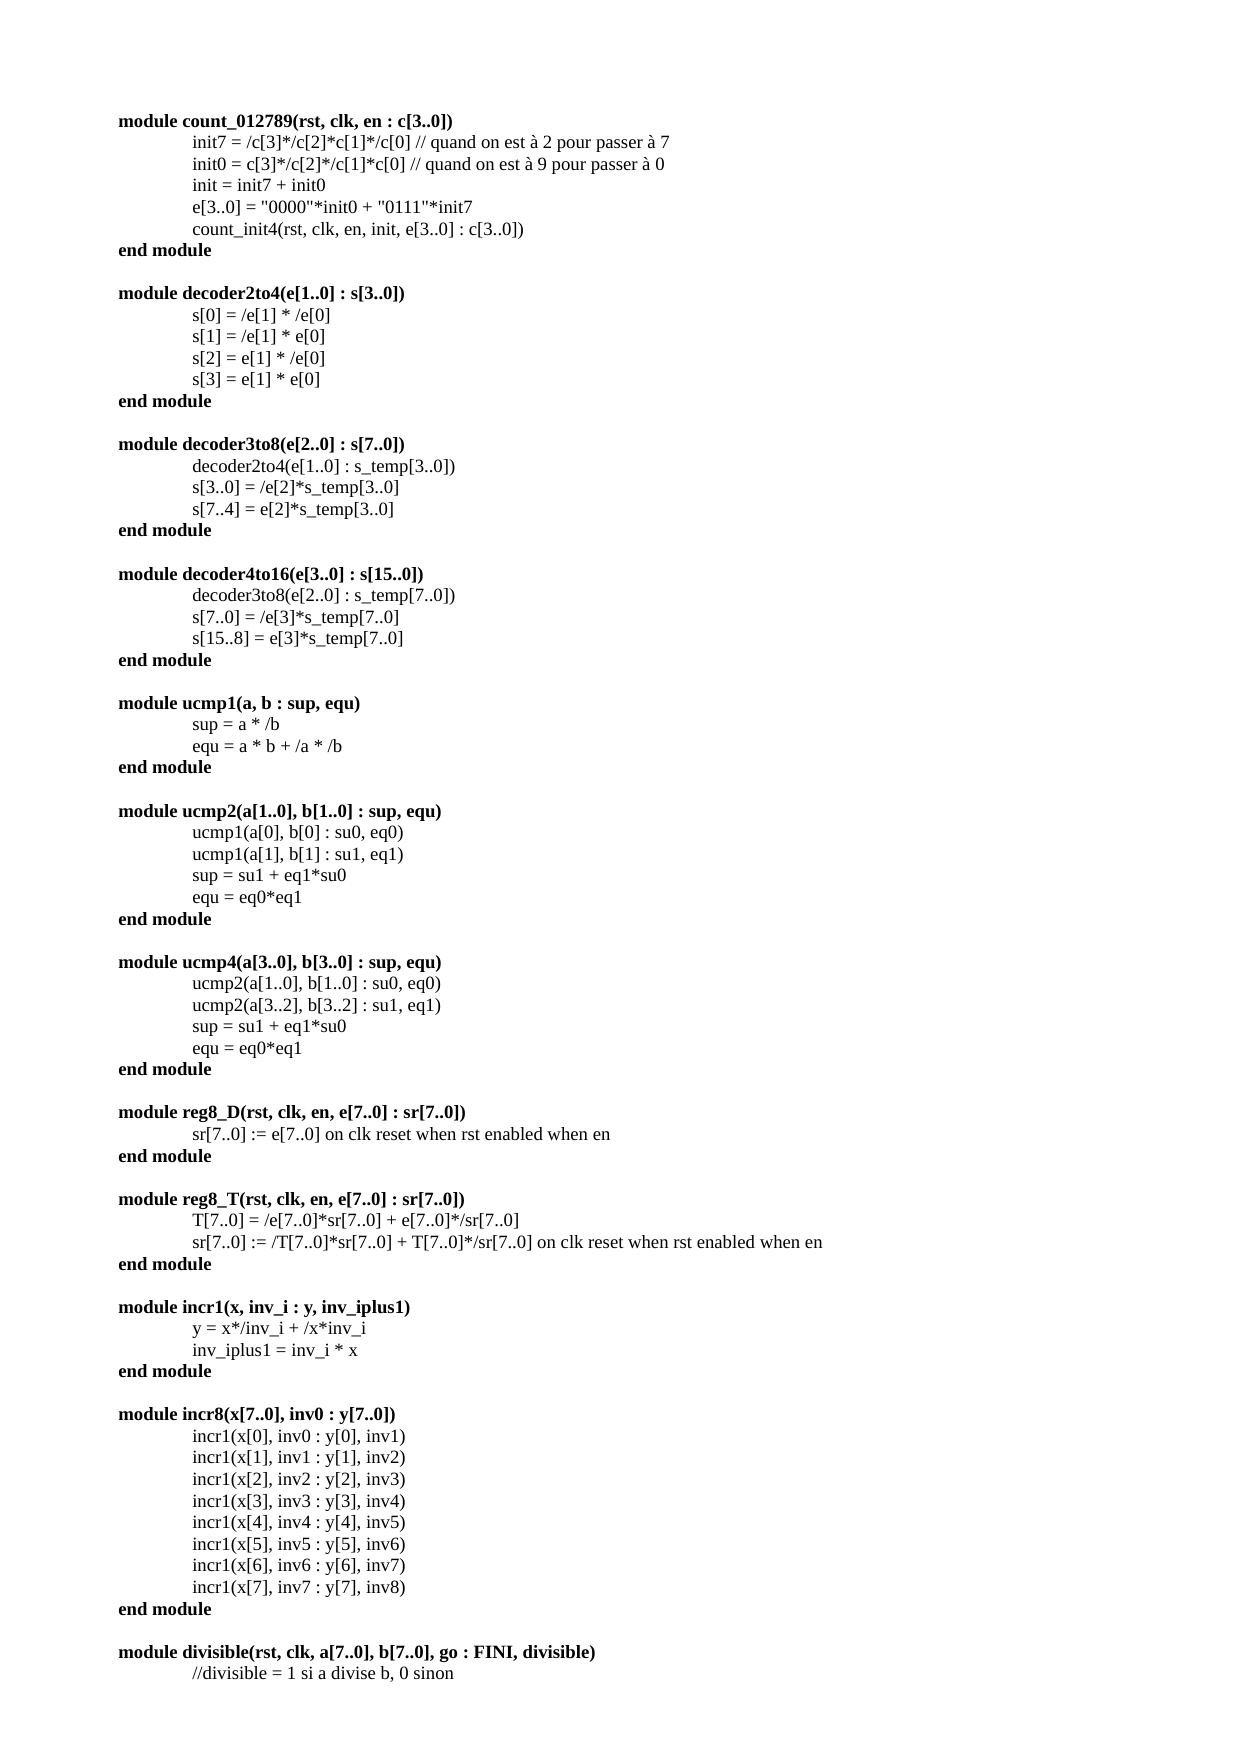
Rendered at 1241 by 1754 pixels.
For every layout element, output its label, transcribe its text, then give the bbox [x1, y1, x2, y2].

text module count_012789(rst, clk, en : c[3..0]) [118, 109, 1122, 131]
text ucmp2(a[1..0], b[1..0] : su0, eq0) [118, 972, 1122, 994]
text module ucmp2(a[1..0], b[1..0] : sup, equ) [118, 799, 1122, 821]
text incr1(x[3], inv3 : y[3], inv4) [118, 1489, 1122, 1511]
text module ucmp4(a[3..0], b[3..0] : sup, equ) [118, 951, 1122, 972]
text module decoder2to4(e[1..0] : s[3..0]) [118, 282, 1122, 304]
text end module [118, 756, 1122, 778]
text ucmp1(a[1], b[1] : su1, eq1) [118, 843, 1122, 864]
text incr1(x[1], inv1 : y[1], inv2) [118, 1446, 1122, 1468]
text s[7..0] = /e[3]*s_temp[7..0] [118, 606, 1122, 627]
text module divisible(rst, clk, a[7..0], b[7..0], go : FINI, divisible) [118, 1641, 1122, 1662]
text ucmp2(a[3..2], b[3..2] : su1, eq1) [118, 994, 1122, 1015]
text incr1(x[7], inv7 : y[7], inv8) [118, 1576, 1122, 1597]
text incr1(x[5], inv5 : y[5], inv6) [118, 1533, 1122, 1554]
text decoder2to4(e[1..0] : s_temp[3..0]) [118, 454, 1122, 476]
text decoder3to8(e[2..0] : s_temp[7..0]) [118, 584, 1122, 606]
text end module [118, 239, 1122, 261]
text module decoder3to8(e[2..0] : s[7..0]) [118, 433, 1122, 454]
text end module [118, 1360, 1122, 1382]
text sup = su1 + eq1*su0 [118, 864, 1122, 886]
text init0 = c[3]*/c[2]*/c[1]*c[0] // quand on est à 9 pour passer à 0 [118, 153, 1122, 174]
text equ = a * b + /a * /b [118, 735, 1122, 756]
text s[2] = e[1] * /e[0] [118, 347, 1122, 368]
text incr1(x[6], inv6 : y[6], inv7) [118, 1554, 1122, 1576]
text T[7..0] = /e[7..0]*sr[7..0] + e[7..0]*/sr[7..0] [118, 1209, 1122, 1231]
text end module [118, 1144, 1122, 1166]
text s[1] = /e[1] * e[0] [118, 325, 1122, 347]
text inv_iplus1 = inv_i * x [118, 1339, 1122, 1360]
text module ucmp1(a, b : sup, equ) [118, 692, 1122, 713]
text y = x*/inv_i + /x*inv_i [118, 1317, 1122, 1339]
text module incr8(x[7..0], inv0 : y[7..0]) [118, 1403, 1122, 1425]
text end module [118, 1252, 1122, 1274]
text sr[7..0] := e[7..0] on clk reset when rst enabled when en [118, 1123, 1122, 1144]
text init = init7 + init0 [118, 174, 1122, 196]
text init7 = /c[3]*/c[2]*c[1]*/c[0] // quand on est à 2 pour passer à 7 [118, 131, 1122, 153]
text end module [118, 649, 1122, 670]
text e[3..0] = "0000"*init0 + "0111"*init7 [118, 196, 1122, 217]
text count_init4(rst, clk, en, init, e[3..0] : c[3..0]) [118, 217, 1122, 239]
text s[3] = e[1] * e[0] [118, 368, 1122, 390]
text end module [118, 1597, 1122, 1619]
text equ = eq0*eq1 [118, 1037, 1122, 1058]
text module incr1(x, inv_i : y, inv_iplus1) [118, 1296, 1122, 1317]
text //divisible = 1 si a divise b, 0 sinon [118, 1662, 1122, 1684]
text incr1(x[2], inv2 : y[2], inv3) [118, 1468, 1122, 1489]
text sup = su1 + eq1*su0 [118, 1015, 1122, 1037]
text end module [118, 519, 1122, 541]
text incr1(x[4], inv4 : y[4], inv5) [118, 1511, 1122, 1533]
text sup = a * /b [118, 713, 1122, 735]
text end module [118, 390, 1122, 411]
text module reg8_T(rst, clk, en, e[7..0] : sr[7..0]) [118, 1188, 1122, 1209]
text s[3..0] = /e[2]*s_temp[3..0] [118, 476, 1122, 498]
text end module [118, 1058, 1122, 1080]
text incr1(x[0], inv0 : y[0], inv1) [118, 1425, 1122, 1446]
text ucmp1(a[0], b[0] : su0, eq0) [118, 821, 1122, 843]
text end module [118, 907, 1122, 929]
text s[0] = /e[1] * /e[0] [118, 304, 1122, 325]
text s[7..4] = e[2]*s_temp[3..0] [118, 498, 1122, 519]
text module decoder4to16(e[3..0] : s[15..0]) [118, 562, 1122, 584]
text equ = eq0*eq1 [118, 886, 1122, 907]
text module reg8_D(rst, clk, en, e[7..0] : sr[7..0]) [118, 1101, 1122, 1123]
text s[15..8] = e[3]*s_temp[7..0] [118, 627, 1122, 649]
text sr[7..0] := /T[7..0]*sr[7..0] + T[7..0]*/sr[7..0] on clk reset when rst enabled when en [118, 1231, 1122, 1252]
